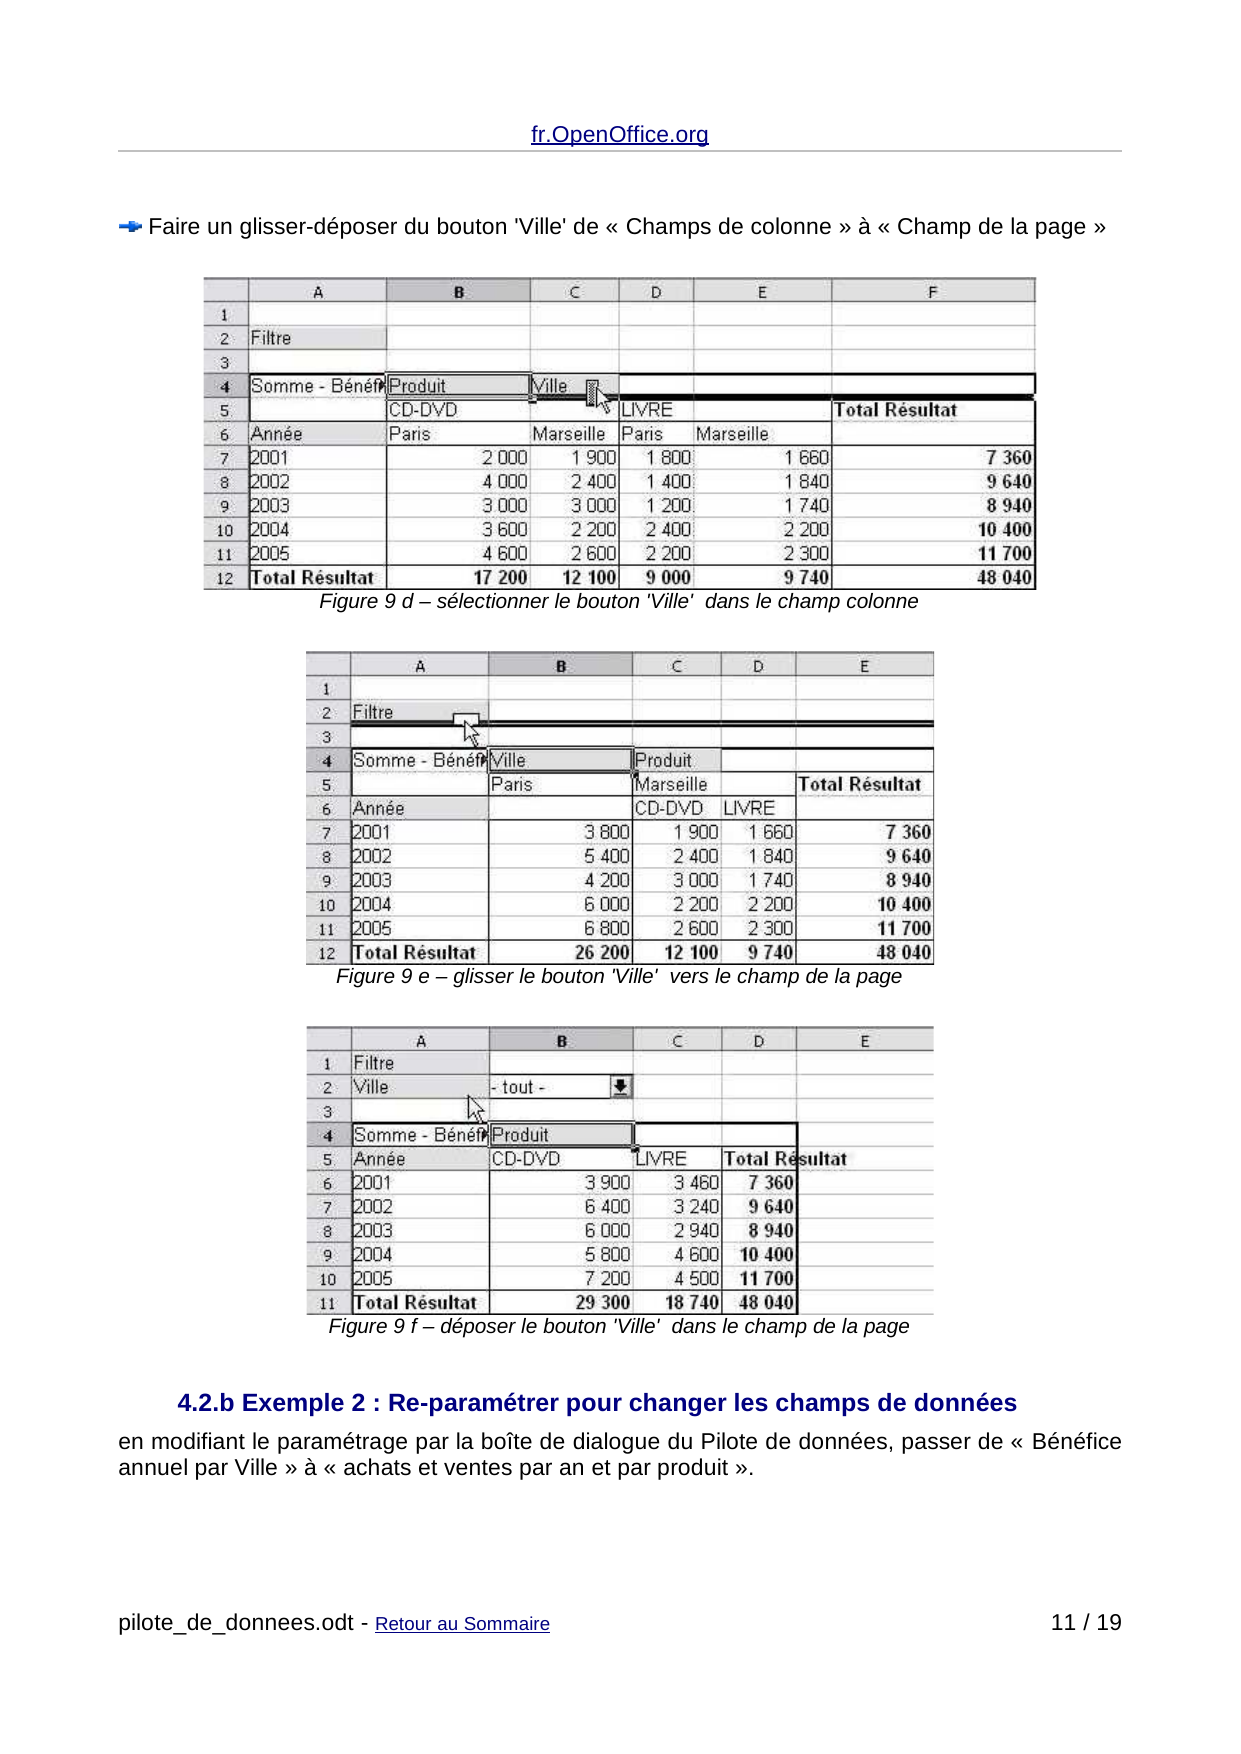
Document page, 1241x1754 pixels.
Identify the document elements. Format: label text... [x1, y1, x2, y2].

text Figure 9 f – déposer le bouton 'Ville' dans le champ de la page [118, 1039, 1122, 1338]
subtitle Exemple 2 : Re-paramétrer pour changer les champs de données [177, 1388, 1122, 1416]
text en modifiant le paramétrage par la boîte de dialogue du Pilote de données, passer de « Bénéfice annuel par Ville » à « achats et ventes par an et par produit ». [118, 1428, 1122, 1480]
text Figure 9 d – sélectionner le bouton 'Ville' dans le champ colonne [118, 290, 1122, 613]
list Faire un glisser-déposer du bouton 'Ville' de « Champs de colonne » à « Champ de la page » [118, 213, 1122, 239]
picture [306, 651, 935, 965]
picture [119, 221, 142, 232]
picture [203, 277, 1037, 590]
picture [306, 1026, 934, 1315]
text Figure 9 e – glisser le bouton 'Ville' vers le champ de la page [118, 664, 1122, 988]
